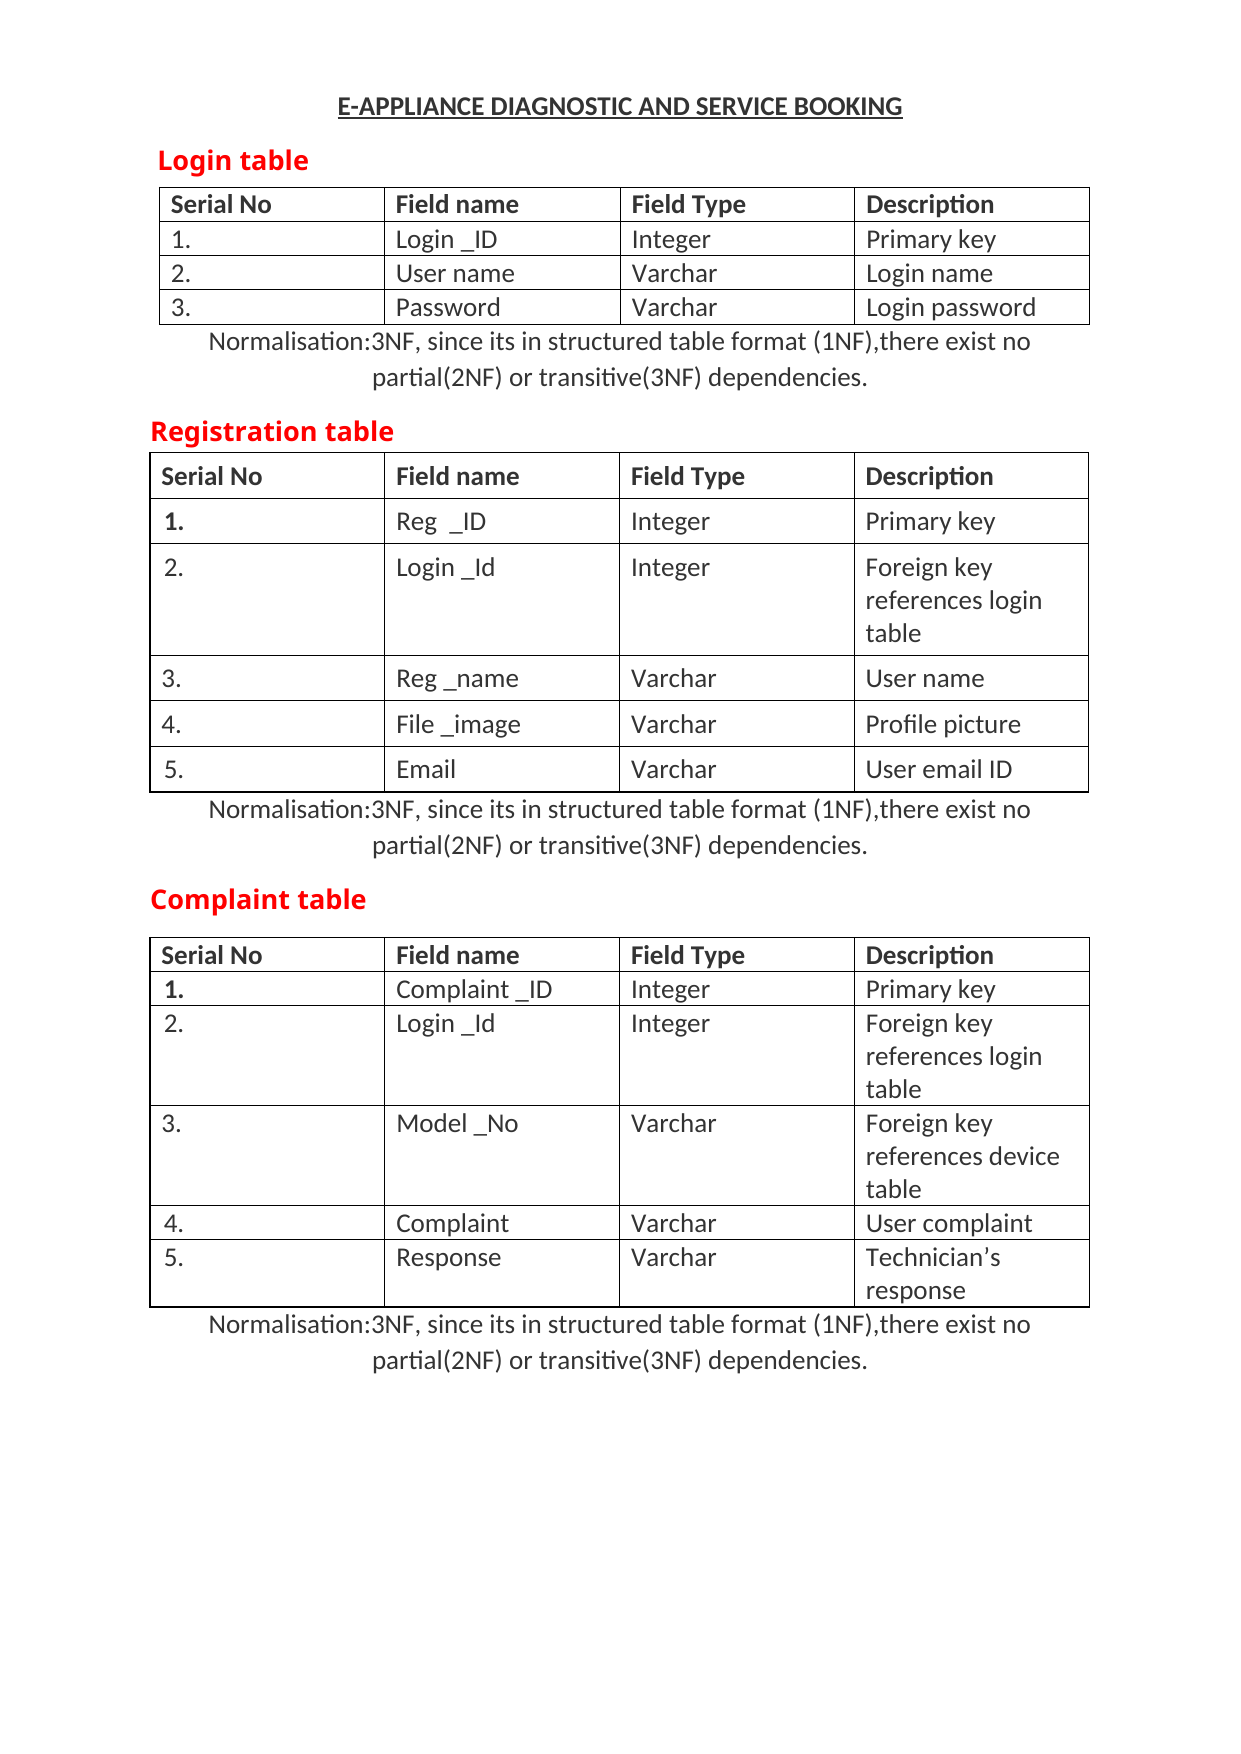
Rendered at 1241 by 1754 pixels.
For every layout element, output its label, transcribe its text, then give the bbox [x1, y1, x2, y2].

table_cell Varchar [621, 290, 854, 323]
table_cell [151, 499, 384, 543]
table_cell Primary key [855, 499, 1088, 543]
table_cell Foreign key references device table [855, 1106, 1089, 1205]
table_cell Varchar [621, 256, 854, 289]
table_cell [151, 1106, 384, 1205]
table_header Field name [385, 938, 619, 971]
table_cell [151, 701, 384, 746]
table_cell Login _Id [385, 1006, 619, 1105]
table_cell Technician’s response [855, 1240, 1089, 1306]
table_header Serial No [160, 188, 384, 221]
table_cell Foreign key references login table [855, 544, 1088, 655]
table_cell Varchar [620, 747, 854, 791]
table_cell Integer [620, 544, 854, 655]
table_cell Model _No [385, 1106, 619, 1205]
table_cell Email [385, 747, 619, 791]
table_cell [151, 747, 384, 791]
table_cell Primary key [855, 222, 1089, 255]
table_cell [151, 1240, 384, 1306]
table_cell Varchar [620, 1106, 854, 1205]
table_header Field Type [621, 188, 854, 221]
table_cell [151, 972, 384, 1005]
table_cell User complaint [855, 1206, 1089, 1239]
table_cell [151, 656, 384, 700]
table_cell Varchar [620, 1206, 854, 1239]
table_cell 1. [160, 222, 384, 255]
table_cell [151, 544, 384, 655]
table_cell Login password [855, 290, 1089, 323]
table_header Field name [385, 188, 620, 221]
table_header Description [855, 188, 1089, 221]
table_cell Varchar [620, 1240, 854, 1306]
text Normalisation:3NF, since its in structured table format (1NF),there exist no partial(2NF) or transitive(3NF) dependencies. [150, 792, 1090, 861]
table_cell Reg _ID [385, 499, 619, 543]
table_cell Response [385, 1240, 619, 1306]
table_cell Integer [621, 222, 854, 255]
table_cell Password [385, 290, 620, 323]
table_cell User email ID [855, 747, 1088, 791]
table_cell 3. [160, 290, 384, 323]
text Registration table [150, 412, 1090, 449]
table_cell Integer [620, 972, 854, 1005]
table_cell Login name [855, 256, 1089, 289]
table_cell Primary key [855, 972, 1089, 1005]
table_cell Complaint [385, 1206, 619, 1239]
table_cell File _image [385, 701, 619, 746]
table_cell Reg _name [385, 656, 619, 700]
table_header Field Type [620, 453, 854, 498]
text E-APPLIANCE DIAGNOSTIC AND SERVICE BOOKING [150, 89, 1090, 122]
text Complaint table [150, 880, 1090, 917]
table_cell User name [385, 256, 620, 289]
table_header Serial No [151, 453, 384, 498]
table_cell Varchar [620, 701, 854, 746]
table_header Description [855, 938, 1089, 971]
table_cell Login _ID [385, 222, 620, 255]
table_cell 2. [160, 256, 384, 289]
table_header Field name [385, 453, 619, 498]
table_header Description [855, 453, 1088, 498]
table_header Serial No [151, 938, 384, 971]
table_cell Login _Id [385, 544, 619, 655]
table_cell [151, 1206, 384, 1239]
text Normalisation:3NF, since its in structured table format (1NF),there exist no partial(2NF) or transitive(3NF) dependencies. [150, 1308, 1090, 1376]
text Login table [150, 141, 1090, 178]
text Normalisation:3NF, since its in structured table format (1NF),there exist no partial(2NF) or transitive(3NF) dependencies. [150, 324, 1090, 393]
table_cell Integer [620, 1006, 854, 1105]
table_cell Foreign key references login table [855, 1006, 1089, 1105]
table_cell Integer [620, 499, 854, 543]
table_header Field Type [620, 938, 854, 971]
table_cell User name [855, 656, 1088, 700]
table_cell Varchar [620, 656, 854, 700]
table_cell Complaint _ID [385, 972, 619, 1005]
table_cell [151, 1006, 384, 1105]
table_cell Profile picture [855, 701, 1088, 746]
